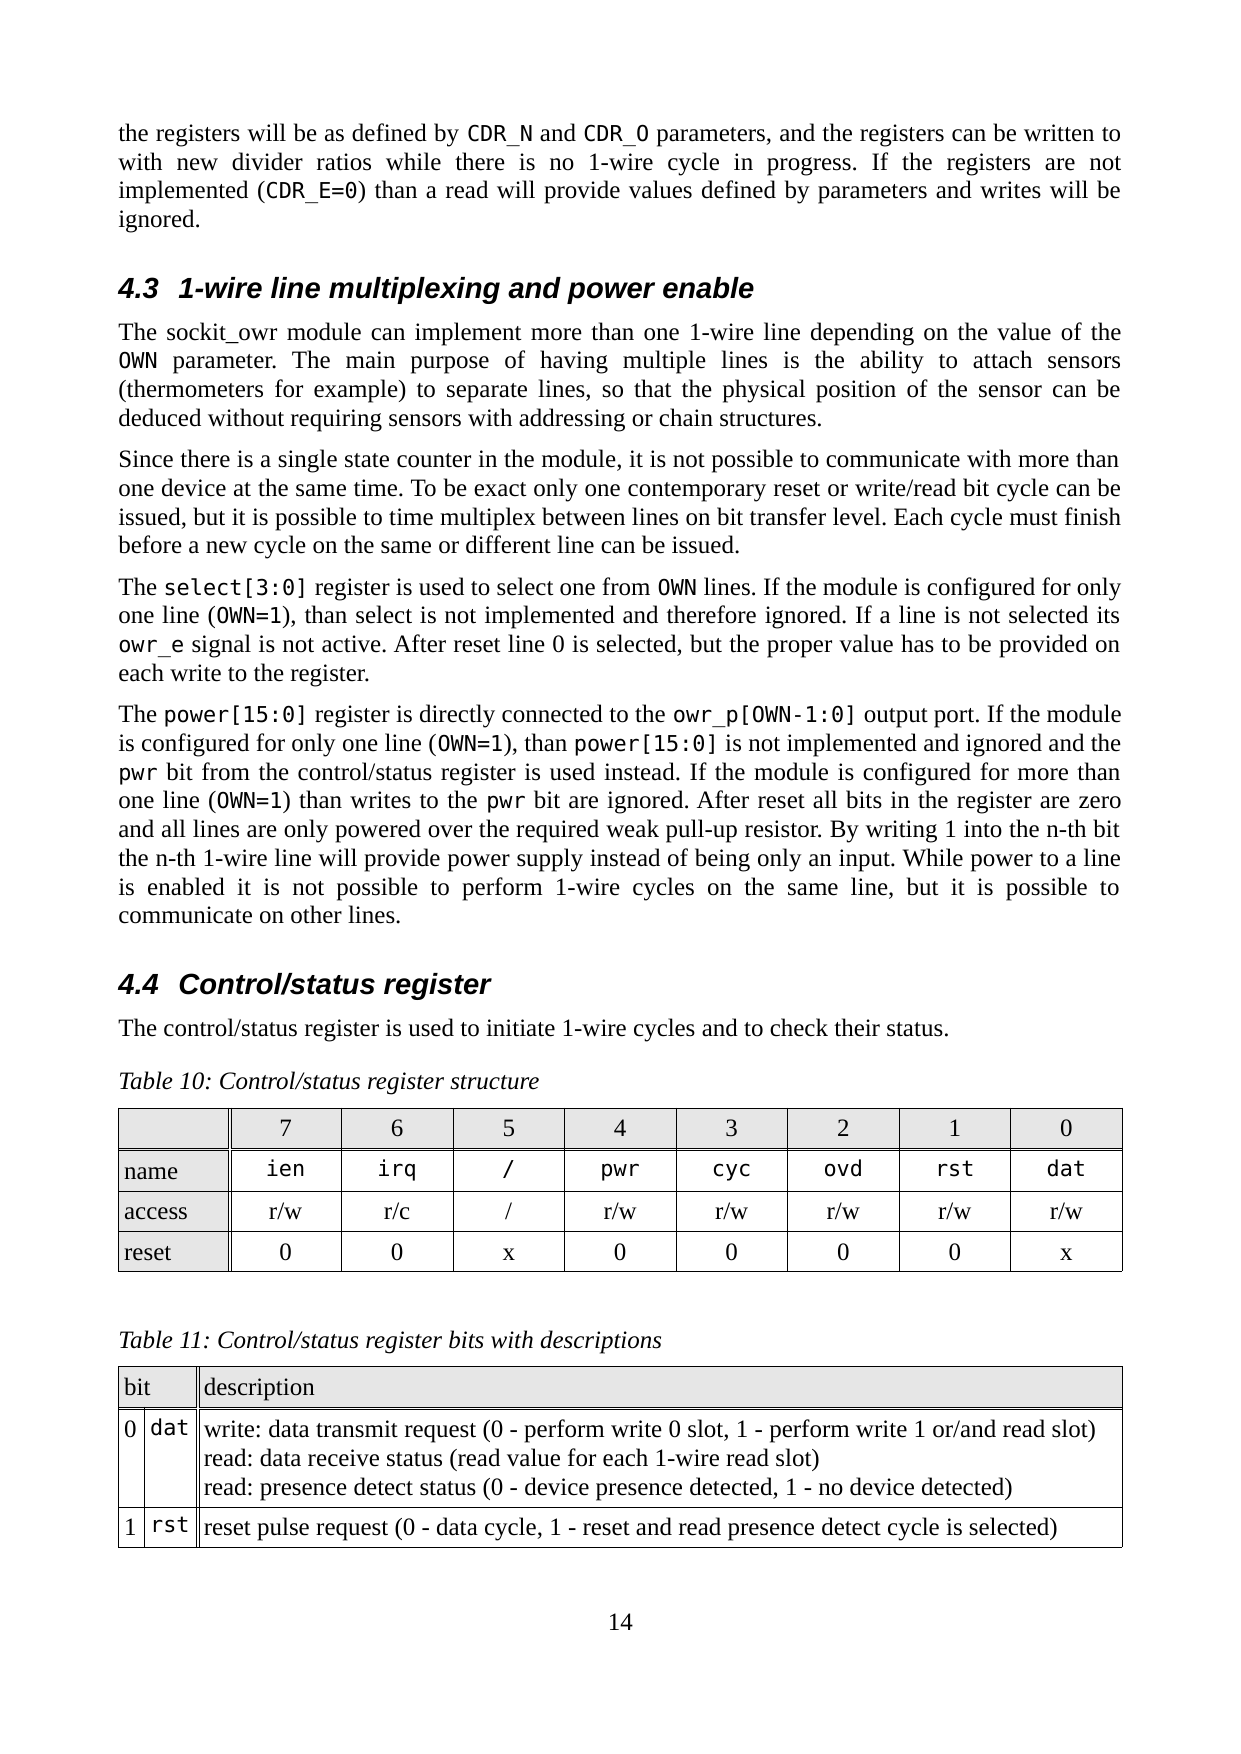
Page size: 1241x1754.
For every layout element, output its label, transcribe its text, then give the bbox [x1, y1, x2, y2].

table_header description [200, 1367, 1122, 1407]
text The sockit_owr module can implement more than one 1-wire line depending on the value of the OWN parameter. The main purpose of having multiple lines is the ability to attach sensors (thermometers for example) to separate lines, so that the physical position of the sensor can be deduced without requiring sensors with addressing or chain structures. [118, 317, 1122, 432]
table_cell r/c [342, 1192, 453, 1231]
table_header bit [119, 1367, 196, 1407]
table_cell 0 [119, 1410, 144, 1507]
table_cell r/w [900, 1192, 1010, 1231]
table_header 4 [565, 1109, 676, 1148]
table_cell r/w [232, 1192, 341, 1231]
table_cell reset [119, 1232, 228, 1271]
table_header 1 [900, 1109, 1010, 1148]
table_cell irq [342, 1151, 453, 1191]
text Table 10: Control/status register structure [118, 1066, 1122, 1095]
table_cell ien [232, 1151, 341, 1191]
table_cell access [119, 1192, 228, 1231]
text Table 11: Control/status register bits with descriptions [118, 1325, 1122, 1354]
table_cell 0 [788, 1232, 899, 1271]
table_cell dat [145, 1410, 196, 1507]
table_cell 0 [342, 1232, 453, 1271]
text The control/status register is used to initiate 1-wire cycles and to check their status. [118, 1013, 1122, 1041]
table_cell r/w [1011, 1192, 1122, 1231]
table_header 0 [1011, 1109, 1122, 1148]
table_cell write: data transmit request (0 - perform write 0 slot, 1 - perform write 1 or/and read slot) read: data receive status (read value for each 1-wire read slot) read: presence detect status (0 - device presence detected, 1 - no device detected) [200, 1410, 1122, 1507]
table_cell 1 [119, 1508, 144, 1547]
table_header 6 [342, 1109, 453, 1148]
subtitle Control/status register [118, 967, 1122, 1000]
table_cell name [119, 1151, 228, 1191]
table_header [119, 1109, 228, 1148]
table_header 5 [454, 1109, 564, 1148]
table_cell 0 [900, 1232, 1010, 1271]
text Since there is a single state counter in the module, it is not possible to communicate with more than one device at the same time. To be exact only one contemporary reset or write/read bit cycle can be issued, but it is possible to time multiplex between lines on bit transfer level. Each cycle must finish before a new cycle on the same or different line can be issued. [118, 444, 1122, 559]
table_cell r/w [677, 1192, 787, 1231]
table_header 2 [788, 1109, 899, 1148]
table_cell x [454, 1232, 564, 1271]
table_cell 0 [565, 1232, 676, 1271]
table_cell / [454, 1192, 564, 1231]
subtitle 1-wire line multiplexing and power enable [118, 271, 1122, 304]
table_cell rst [900, 1151, 1010, 1191]
table_cell x [1011, 1232, 1122, 1271]
table_cell r/w [788, 1192, 899, 1231]
table_cell cyc [677, 1151, 787, 1191]
text The power[15:0] register is directly connected to the owr_p[OWN-1:0] output port. If the module is configured for only one line (OWN=1), than power[15:0] is not implemented and ignored and the pwr bit from the control/status register is used instead. If the module is configured for more than one line (OWN=1) than writes to the pwr bit are ignored. After reset all bits in the register are zero and all lines are only powered over the required weak pull-up resistor. By writing 1 into the n-th bit the n-th 1-wire line will provide power supply instead of being only an input. While power to a line is enabled it is not possible to perform 1-wire cycles on the same line, but it is possible to communicate on other lines. [118, 699, 1122, 929]
table_cell ovd [788, 1151, 899, 1191]
text the registers will be as defined by CDR_N and CDR_O parameters, and the registers can be written to with new divider ratios while there is no 1-wire cycle in progress. If the registers are not implemented (CDR_E=0) than a read will provide values defined by parameters and writes will be ignored. [118, 118, 1122, 233]
table_cell / [454, 1151, 564, 1191]
table_header 3 [677, 1109, 787, 1148]
table_cell 0 [677, 1232, 787, 1271]
table_cell 0 [232, 1232, 341, 1271]
text The select[3:0] register is used to select one from OWN lines. If the module is configured for only one line (OWN=1), than select is not implemented and therefore ignored. If a line is not selected its owr_e signal is not active. After reset line 0 is selected, but the proper value has to be provided on each write to the register. [118, 572, 1122, 687]
table_cell dat [1011, 1151, 1122, 1191]
table_cell rst [145, 1508, 196, 1547]
table_header 7 [232, 1109, 341, 1148]
table_cell reset pulse request (0 - data cycle, 1 - reset and read presence detect cycle is selected) [200, 1508, 1122, 1547]
table_cell pwr [565, 1151, 676, 1191]
table_cell r/w [565, 1192, 676, 1231]
